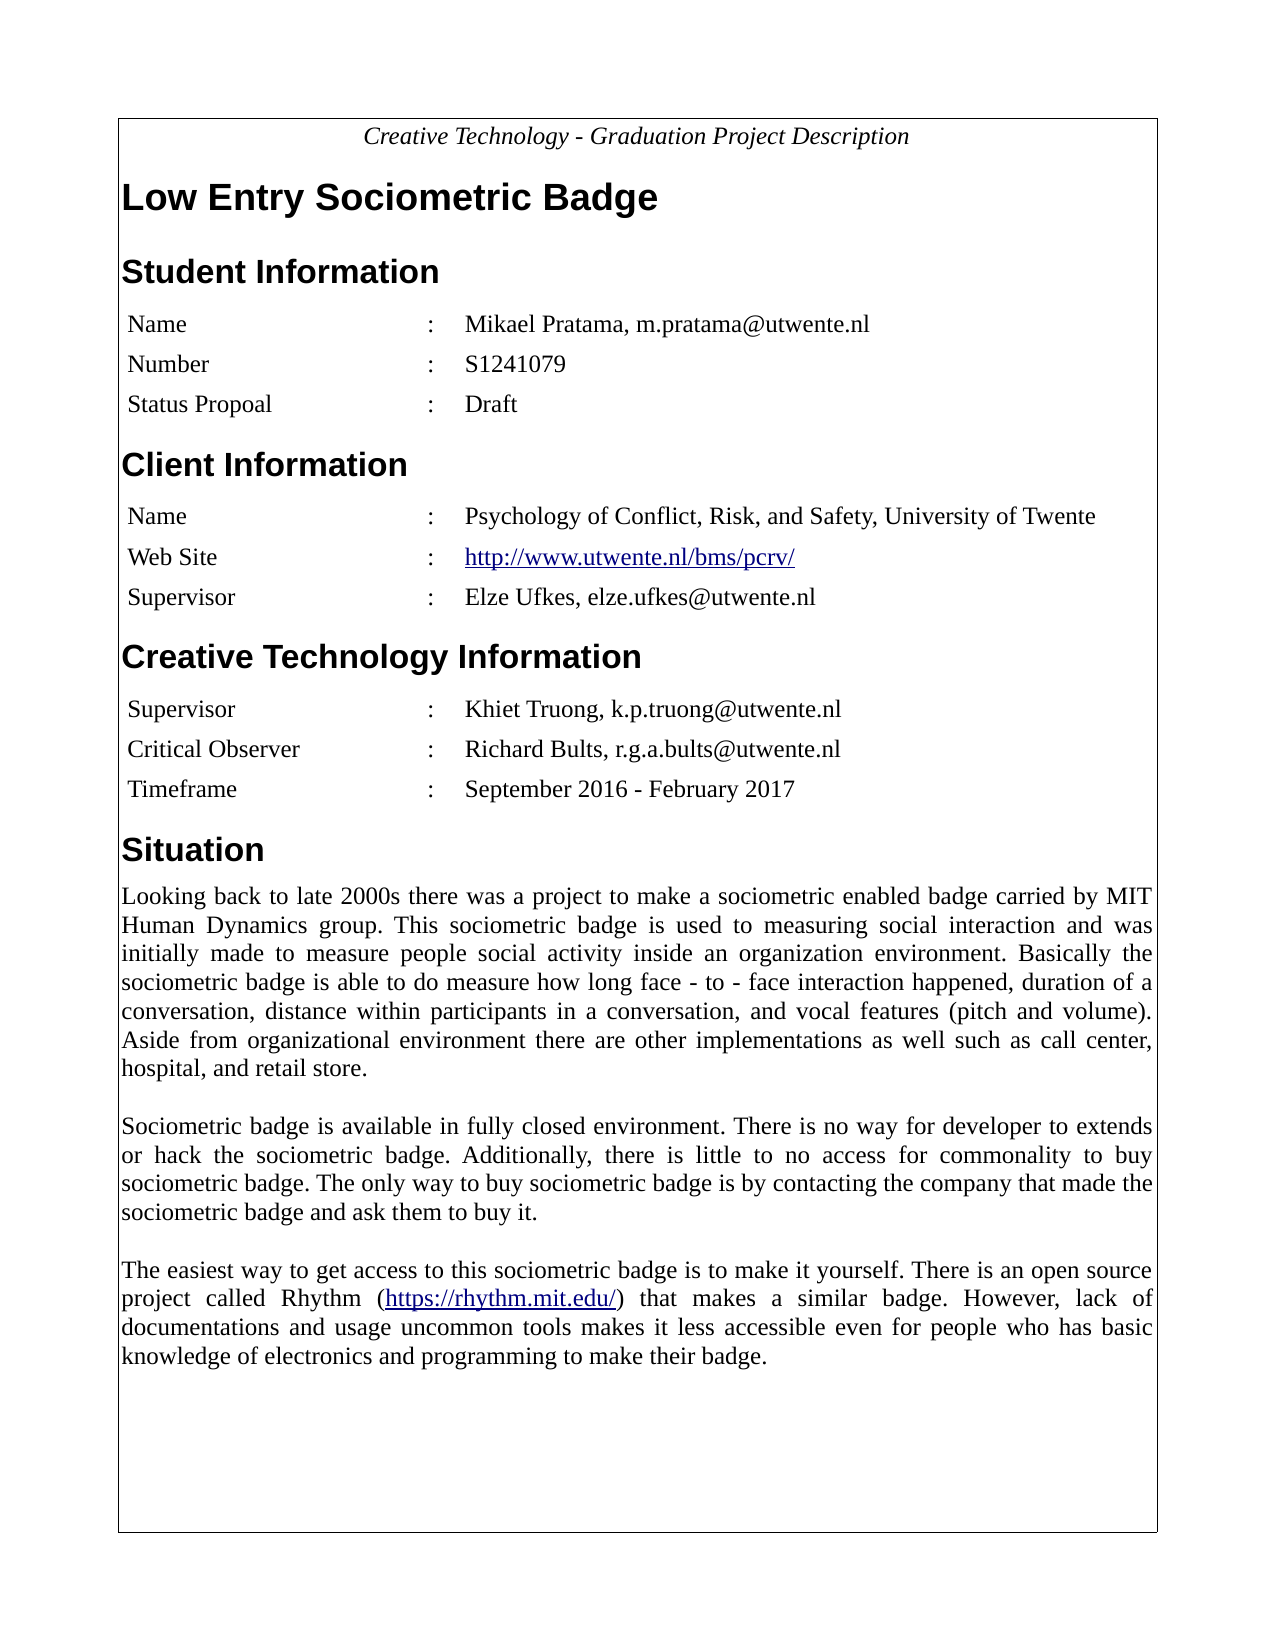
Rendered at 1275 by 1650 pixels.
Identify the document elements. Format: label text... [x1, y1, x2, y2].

table_cell : [421, 576, 459, 616]
table_header : [421, 688, 459, 728]
table_cell Status Propoal [121, 384, 421, 424]
table_cell S1241079 [459, 343, 1148, 383]
table_cell : [421, 384, 459, 424]
text Looking back to late 2000s there was a project to make a sociometric enabled badge carried by MIT Human Dynamics group. This sociometric badge is used to measuring social interaction and was initially made to measure people social activity inside an organization environment. Basically the sociometric badge is able to do measure how long face - to - face interaction happened, duration of a conversation, distance within participants in a conversation, and vocal features (pitch and volume). Aside from organizational environment there are other implementations as well such as call center, hospital, and retail store. [121, 881, 1154, 1082]
text Creative Technology - Graduation Project Description [121, 121, 1154, 150]
subtitle Student Information [121, 252, 1154, 291]
table_header Name [121, 496, 421, 536]
table_cell Richard Bults, r.g.a.bults@utwente.nl [459, 729, 1148, 769]
table_cell : [421, 769, 459, 809]
table_cell http://www.utwente.nl/bms/pcrv/ [459, 536, 1148, 576]
table_header Name [121, 303, 421, 343]
table_cell : [421, 729, 459, 769]
text Sociometric badge is available in fully closed environment. There is no way for developer to extends or hack the sociometric badge. Additionally, there is little to no access for commonality to buy sociometric badge. The only way to buy sociometric badge is by contacting the company that made the sociometric badge and ask them to buy it. [121, 1111, 1154, 1226]
table_header : [421, 303, 459, 343]
table_cell : [421, 343, 459, 383]
subtitle Low Entry Sociometric Badge [121, 175, 1154, 219]
table_cell September 2016 - February 2017 [459, 769, 1148, 809]
subtitle Client Information [121, 444, 1154, 483]
table_cell Timeframe [121, 769, 421, 809]
table_cell Elze Ufkes, elze.ufkes@utwente.nl [459, 576, 1148, 616]
subtitle Situation [121, 830, 1154, 868]
table_header Psychology of Conflict, Risk, and Safety, University of Twente [459, 496, 1148, 536]
subtitle Creative Technology Information [121, 637, 1154, 676]
table_cell Web Site [121, 536, 421, 576]
table_cell : [421, 536, 459, 576]
table_cell Critical Observer [121, 729, 421, 769]
table_header : [421, 496, 459, 536]
table_header Mikael Pratama, m.pratama@utwente.nl [459, 303, 1148, 343]
table_cell Number [121, 343, 421, 383]
table_cell Draft [459, 384, 1148, 424]
table_header Khiet Truong, k.p.truong@utwente.nl [459, 688, 1148, 728]
table_header Supervisor [121, 688, 421, 728]
table_cell Supervisor [121, 576, 421, 616]
text The easiest way to get access to this sociometric badge is to make it yourself. There is an open source project called Rhythm (https://rhythm.mit.edu/) that makes a similar badge. However, lack of documentations and usage uncommon tools makes it less accessible even for people who has basic knowledge of electronics and programming to make their badge. [121, 1255, 1154, 1370]
